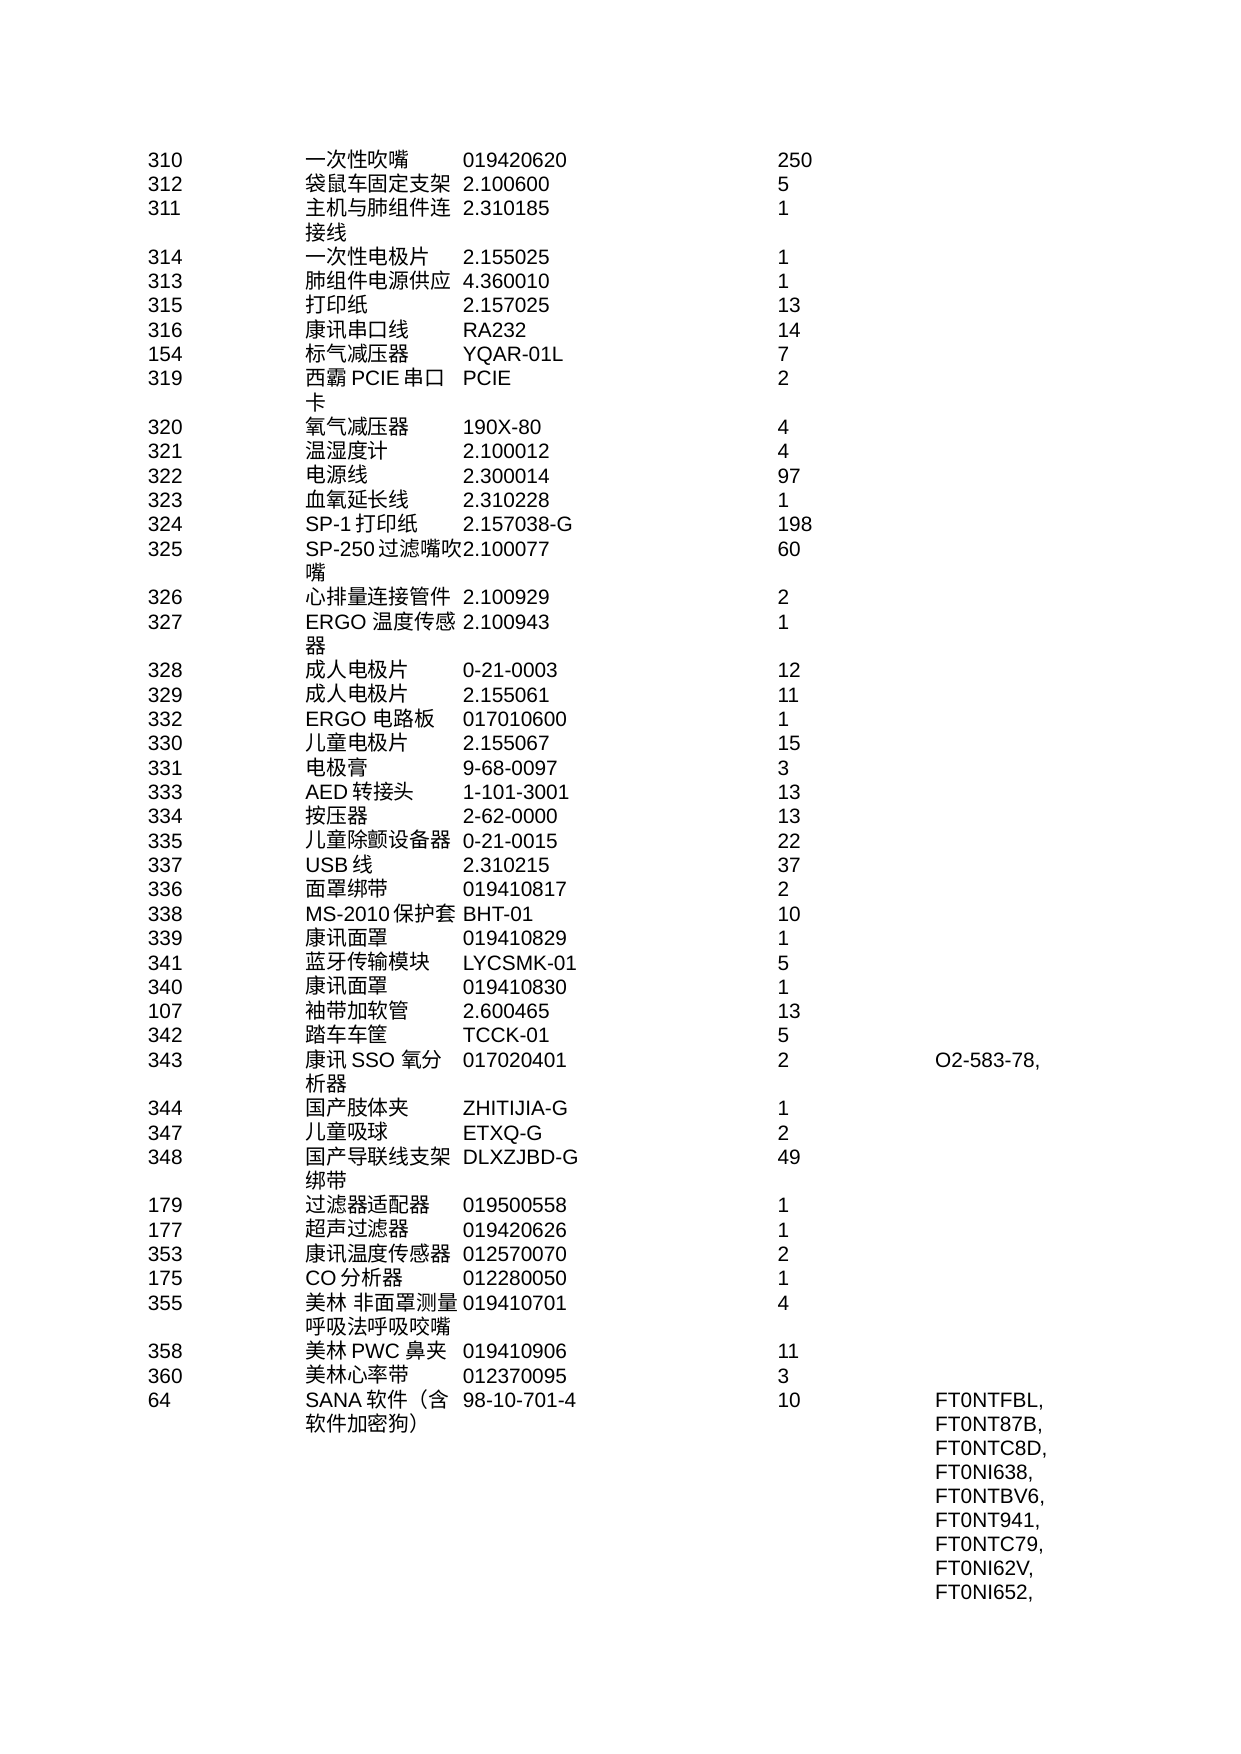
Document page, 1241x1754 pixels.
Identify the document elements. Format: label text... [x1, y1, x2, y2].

table_cell 019410829 [463, 926, 620, 950]
table_cell 325 [148, 536, 305, 585]
table_cell [620, 683, 777, 707]
table_cell 2.100943 [463, 610, 620, 658]
table_cell [935, 1291, 1092, 1339]
table_cell [620, 1388, 777, 1603]
table_cell [935, 342, 1092, 366]
table_cell 314 [148, 245, 305, 269]
table_cell [620, 366, 777, 415]
table_cell 343 [148, 1048, 305, 1096]
table_cell [935, 683, 1092, 707]
table_cell 329 [148, 683, 305, 707]
table_cell 49 [778, 1145, 935, 1193]
table_cell 心排量连接管件 [305, 585, 463, 609]
table_cell [935, 975, 1092, 999]
table_cell 177 [148, 1218, 305, 1242]
table_cell 324 [148, 512, 305, 536]
table_cell 019420626 [463, 1218, 620, 1242]
table_cell 319 [148, 366, 305, 415]
table_cell 250 [778, 148, 935, 172]
table_cell 温湿度计 [305, 439, 463, 463]
table_cell 蓝牙传输模块 [305, 950, 463, 974]
table_cell 017020401 [463, 1048, 620, 1096]
table_cell [620, 1120, 777, 1145]
table_cell [935, 829, 1092, 853]
table_cell 2.300014 [463, 464, 620, 488]
table_cell 360 [148, 1364, 305, 1388]
table_cell 0-21-0015 [463, 829, 620, 853]
table_cell [935, 1364, 1092, 1388]
table_cell 9-68-0097 [463, 756, 620, 780]
table_cell 326 [148, 585, 305, 609]
table_cell 2 [778, 1048, 935, 1096]
table_cell 美林 非面罩测量呼吸法呼吸咬嘴 [305, 1291, 463, 1339]
table_cell 面罩绑带 [305, 877, 463, 902]
table_cell MS-2010保护套 [305, 902, 463, 926]
table_cell 14 [778, 318, 935, 342]
table_cell [620, 1048, 777, 1096]
table_cell [620, 1023, 777, 1047]
table_cell [935, 1193, 1092, 1217]
table_cell [620, 804, 777, 828]
table_cell [620, 415, 777, 439]
table_cell 332 [148, 707, 305, 731]
table_cell 330 [148, 731, 305, 756]
table_cell [620, 1364, 777, 1388]
table_cell 踏车车筐 [305, 1023, 463, 1047]
table_cell 4 [778, 415, 935, 439]
table_cell DLXZJBD-G [463, 1145, 620, 1193]
table_cell [620, 1218, 777, 1242]
table_cell 37 [778, 853, 935, 877]
table_cell [620, 512, 777, 536]
table_cell [620, 245, 777, 269]
table_cell 2 [778, 1242, 935, 1266]
table_cell 康讯串口线 [305, 318, 463, 342]
table_cell 1 [778, 975, 935, 999]
table_cell [620, 464, 777, 488]
table_cell [935, 1096, 1092, 1120]
table_cell 11 [778, 683, 935, 707]
table_cell [935, 293, 1092, 318]
table_cell 2.155025 [463, 245, 620, 269]
table_cell [935, 585, 1092, 609]
table_cell 氧气减压器 [305, 415, 463, 439]
table_cell 11 [778, 1339, 935, 1363]
table_cell [935, 1218, 1092, 1242]
table_cell [620, 950, 777, 974]
table_cell 血氧延长线 [305, 488, 463, 512]
table_cell [620, 196, 777, 245]
table_cell 2 [778, 877, 935, 902]
table_cell 348 [148, 1145, 305, 1193]
table_cell 019410830 [463, 975, 620, 999]
table_cell 355 [148, 1291, 305, 1339]
table_cell 10 [778, 1388, 935, 1603]
table_cell 国产导联线支架绑带 [305, 1145, 463, 1193]
table_cell [935, 512, 1092, 536]
table_cell [935, 707, 1092, 731]
table_cell [620, 902, 777, 926]
table_cell [620, 1266, 777, 1291]
table_cell 190X-80 [463, 415, 620, 439]
table_cell [620, 926, 777, 950]
table_cell 儿童电极片 [305, 731, 463, 756]
table_cell ZHITIJIA-G [463, 1096, 620, 1120]
table_cell O2-583-78, [935, 1048, 1092, 1096]
table_cell 成人电极片 [305, 683, 463, 707]
table_cell [620, 148, 777, 172]
table_cell 012370095 [463, 1364, 620, 1388]
table_cell 2.157025 [463, 293, 620, 318]
table_cell 331 [148, 756, 305, 780]
table_cell 13 [778, 999, 935, 1023]
table_cell 322 [148, 464, 305, 488]
table_cell 316 [148, 318, 305, 342]
table_cell 64 [148, 1388, 305, 1603]
table_cell [935, 853, 1092, 877]
table_cell 4 [778, 1291, 935, 1339]
table_cell 1 [778, 707, 935, 731]
table_cell 333 [148, 780, 305, 804]
table_cell [620, 1193, 777, 1217]
table_cell 337 [148, 853, 305, 877]
table_cell 1 [778, 1266, 935, 1291]
table_cell 2.310228 [463, 488, 620, 512]
table_cell [935, 148, 1092, 172]
table_cell 2.100012 [463, 439, 620, 463]
table_cell 1-101-3001 [463, 780, 620, 804]
table_cell 过滤器适配器 [305, 1193, 463, 1217]
table_cell 4 [778, 439, 935, 463]
table_cell [935, 902, 1092, 926]
table_cell TCCK-01 [463, 1023, 620, 1047]
table_cell [620, 1145, 777, 1193]
table_cell 5 [778, 1023, 935, 1047]
table_cell LYCSMK-01 [463, 950, 620, 974]
table_cell 美林PWC 鼻夹 [305, 1339, 463, 1363]
table_cell 0-21-0003 [463, 658, 620, 682]
table_cell 超声过滤器 [305, 1218, 463, 1242]
table_cell [935, 877, 1092, 902]
table_cell [935, 439, 1092, 463]
table_cell [935, 999, 1092, 1023]
table_cell 344 [148, 1096, 305, 1120]
table_cell 儿童吸球 [305, 1120, 463, 1145]
table_cell 311 [148, 196, 305, 245]
table_cell [935, 1242, 1092, 1266]
table_cell [935, 245, 1092, 269]
table_cell [620, 293, 777, 318]
table_cell [935, 610, 1092, 658]
table_cell 347 [148, 1120, 305, 1145]
table_cell [620, 658, 777, 682]
table_cell 315 [148, 293, 305, 318]
table_cell 107 [148, 999, 305, 1023]
table_cell 康讯SSO 氧分析器 [305, 1048, 463, 1096]
table_cell [620, 610, 777, 658]
table_cell 一次性吹嘴 [305, 148, 463, 172]
table_cell [620, 536, 777, 585]
table_cell [620, 585, 777, 609]
table_cell [620, 731, 777, 756]
table_cell 019420620 [463, 148, 620, 172]
table_cell [935, 950, 1092, 974]
table_cell 2.310185 [463, 196, 620, 245]
table_cell 康讯面罩 [305, 975, 463, 999]
table_cell 310 [148, 148, 305, 172]
table_cell 7 [778, 342, 935, 366]
table_cell 2 [778, 366, 935, 415]
table_cell 2.100077 [463, 536, 620, 585]
table_cell 2 [778, 1120, 935, 1145]
table_cell 打印纸 [305, 293, 463, 318]
table_cell 国产肢体夹 [305, 1096, 463, 1120]
table_cell [935, 780, 1092, 804]
table_cell [620, 1242, 777, 1266]
table_cell [935, 196, 1092, 245]
table_cell [620, 853, 777, 877]
table_cell [935, 756, 1092, 780]
table_cell 标气减压器 [305, 342, 463, 366]
table_cell 2.157038-G [463, 512, 620, 536]
table_cell 电极膏 [305, 756, 463, 780]
table_cell [620, 975, 777, 999]
table_cell 1 [778, 269, 935, 293]
table_cell [620, 1096, 777, 1120]
table_cell 012280050 [463, 1266, 620, 1291]
table_cell 10 [778, 902, 935, 926]
table_cell FT0NTFBL, FT0NT87B, FT0NTC8D, FT0NI638, FT0NTBV6, FT0NT941, FT0NTC79, FT0NI62V, FT0NI652, [935, 1388, 1092, 1603]
table_cell [935, 488, 1092, 512]
table_cell 22 [778, 829, 935, 853]
table_cell 一次性电极片 [305, 245, 463, 269]
table_cell 97 [778, 464, 935, 488]
table_cell [620, 707, 777, 731]
table_cell 60 [778, 536, 935, 585]
table_cell 康讯面罩 [305, 926, 463, 950]
table_cell 西霸PCIE串口卡 [305, 366, 463, 415]
table_cell RA232 [463, 318, 620, 342]
table_cell [935, 172, 1092, 196]
table_cell [620, 1291, 777, 1339]
table_cell 2.310215 [463, 853, 620, 877]
table_cell SP-1打印纸 [305, 512, 463, 536]
table_cell 成人电极片 [305, 658, 463, 682]
table_cell USB线 [305, 853, 463, 877]
table_cell [935, 318, 1092, 342]
table_cell [935, 464, 1092, 488]
table_cell 2.100929 [463, 585, 620, 609]
table_cell [935, 658, 1092, 682]
table_cell 175 [148, 1266, 305, 1291]
table_cell ERGO 电路板 [305, 707, 463, 731]
table_cell 320 [148, 415, 305, 439]
table_cell 334 [148, 804, 305, 828]
table_cell 12 [778, 658, 935, 682]
table_cell 5 [778, 950, 935, 974]
table_cell 339 [148, 926, 305, 950]
table_cell 198 [778, 512, 935, 536]
table_cell 2-62-0000 [463, 804, 620, 828]
table_cell 美林心率带 [305, 1364, 463, 1388]
table_cell 2.155061 [463, 683, 620, 707]
table_cell 13 [778, 804, 935, 828]
table_cell 袖带加软管 [305, 999, 463, 1023]
table_cell [935, 1023, 1092, 1047]
table_cell 3 [778, 756, 935, 780]
table_cell 肺组件电源供应 [305, 269, 463, 293]
table_cell 019410817 [463, 877, 620, 902]
table_cell [620, 829, 777, 853]
table_cell 3 [778, 1364, 935, 1388]
table_cell PCIE [463, 366, 620, 415]
table_cell 336 [148, 877, 305, 902]
table_cell BHT-01 [463, 902, 620, 926]
table_cell 012570070 [463, 1242, 620, 1266]
table_cell [620, 488, 777, 512]
table_cell [935, 1145, 1092, 1193]
table_cell [620, 342, 777, 366]
table_cell 2 [778, 585, 935, 609]
table_cell [620, 780, 777, 804]
table_cell CO分析器 [305, 1266, 463, 1291]
table_cell [935, 269, 1092, 293]
table_cell 98-10-701-4 [463, 1388, 620, 1603]
table_cell [935, 1339, 1092, 1363]
table_cell [620, 877, 777, 902]
table_cell SANA软件（含软件加密狗） [305, 1388, 463, 1603]
table_cell 1 [778, 610, 935, 658]
table_cell 342 [148, 1023, 305, 1047]
table_cell 019500558 [463, 1193, 620, 1217]
table_cell 312 [148, 172, 305, 196]
table_cell ETXQ-G [463, 1120, 620, 1145]
table_cell ERGO 温度传感器 [305, 610, 463, 658]
table_cell [935, 415, 1092, 439]
table_cell 1 [778, 926, 935, 950]
table_cell [935, 926, 1092, 950]
table_cell 4.360010 [463, 269, 620, 293]
table_cell 儿童除颤设备器 [305, 829, 463, 853]
table_cell 1 [778, 488, 935, 512]
table_cell 2.155067 [463, 731, 620, 756]
table_cell 321 [148, 439, 305, 463]
table_cell 1 [778, 196, 935, 245]
table_cell 338 [148, 902, 305, 926]
table_cell AED转接头 [305, 780, 463, 804]
table_cell 341 [148, 950, 305, 974]
table_cell [620, 172, 777, 196]
table_cell 179 [148, 1193, 305, 1217]
table_cell 13 [778, 780, 935, 804]
table_cell [935, 804, 1092, 828]
table_cell [935, 1120, 1092, 1145]
table_cell [620, 439, 777, 463]
table_cell [935, 1266, 1092, 1291]
table_cell 5 [778, 172, 935, 196]
table_cell 电源线 [305, 464, 463, 488]
table_cell [935, 366, 1092, 415]
table_cell [620, 999, 777, 1023]
table_cell 1 [778, 1193, 935, 1217]
table_cell 康讯温度传感器 [305, 1242, 463, 1266]
table_cell 323 [148, 488, 305, 512]
table_cell [935, 731, 1092, 756]
table_cell 按压器 [305, 804, 463, 828]
table_cell 2.600465 [463, 999, 620, 1023]
table_cell 017010600 [463, 707, 620, 731]
table_cell 340 [148, 975, 305, 999]
table_cell 154 [148, 342, 305, 366]
table_cell [935, 536, 1092, 585]
table_cell 353 [148, 1242, 305, 1266]
table_cell 358 [148, 1339, 305, 1363]
table_cell 313 [148, 269, 305, 293]
table_cell 2.100600 [463, 172, 620, 196]
table_cell 327 [148, 610, 305, 658]
table_cell 019410906 [463, 1339, 620, 1363]
table_cell 1 [778, 245, 935, 269]
table_cell 袋鼠车固定支架 [305, 172, 463, 196]
table_cell 13 [778, 293, 935, 318]
table_cell [620, 318, 777, 342]
table_cell SP-250过滤嘴吹嘴 [305, 536, 463, 585]
table_cell 335 [148, 829, 305, 853]
table_cell YQAR-01L [463, 342, 620, 366]
table_cell 019410701 [463, 1291, 620, 1339]
table_cell 328 [148, 658, 305, 682]
table_cell 主机与肺组件连接线 [305, 196, 463, 245]
table_cell 1 [778, 1096, 935, 1120]
table_cell [620, 756, 777, 780]
table_cell [620, 269, 777, 293]
table_cell 15 [778, 731, 935, 756]
table_cell 1 [778, 1218, 935, 1242]
table_cell [620, 1339, 777, 1363]
